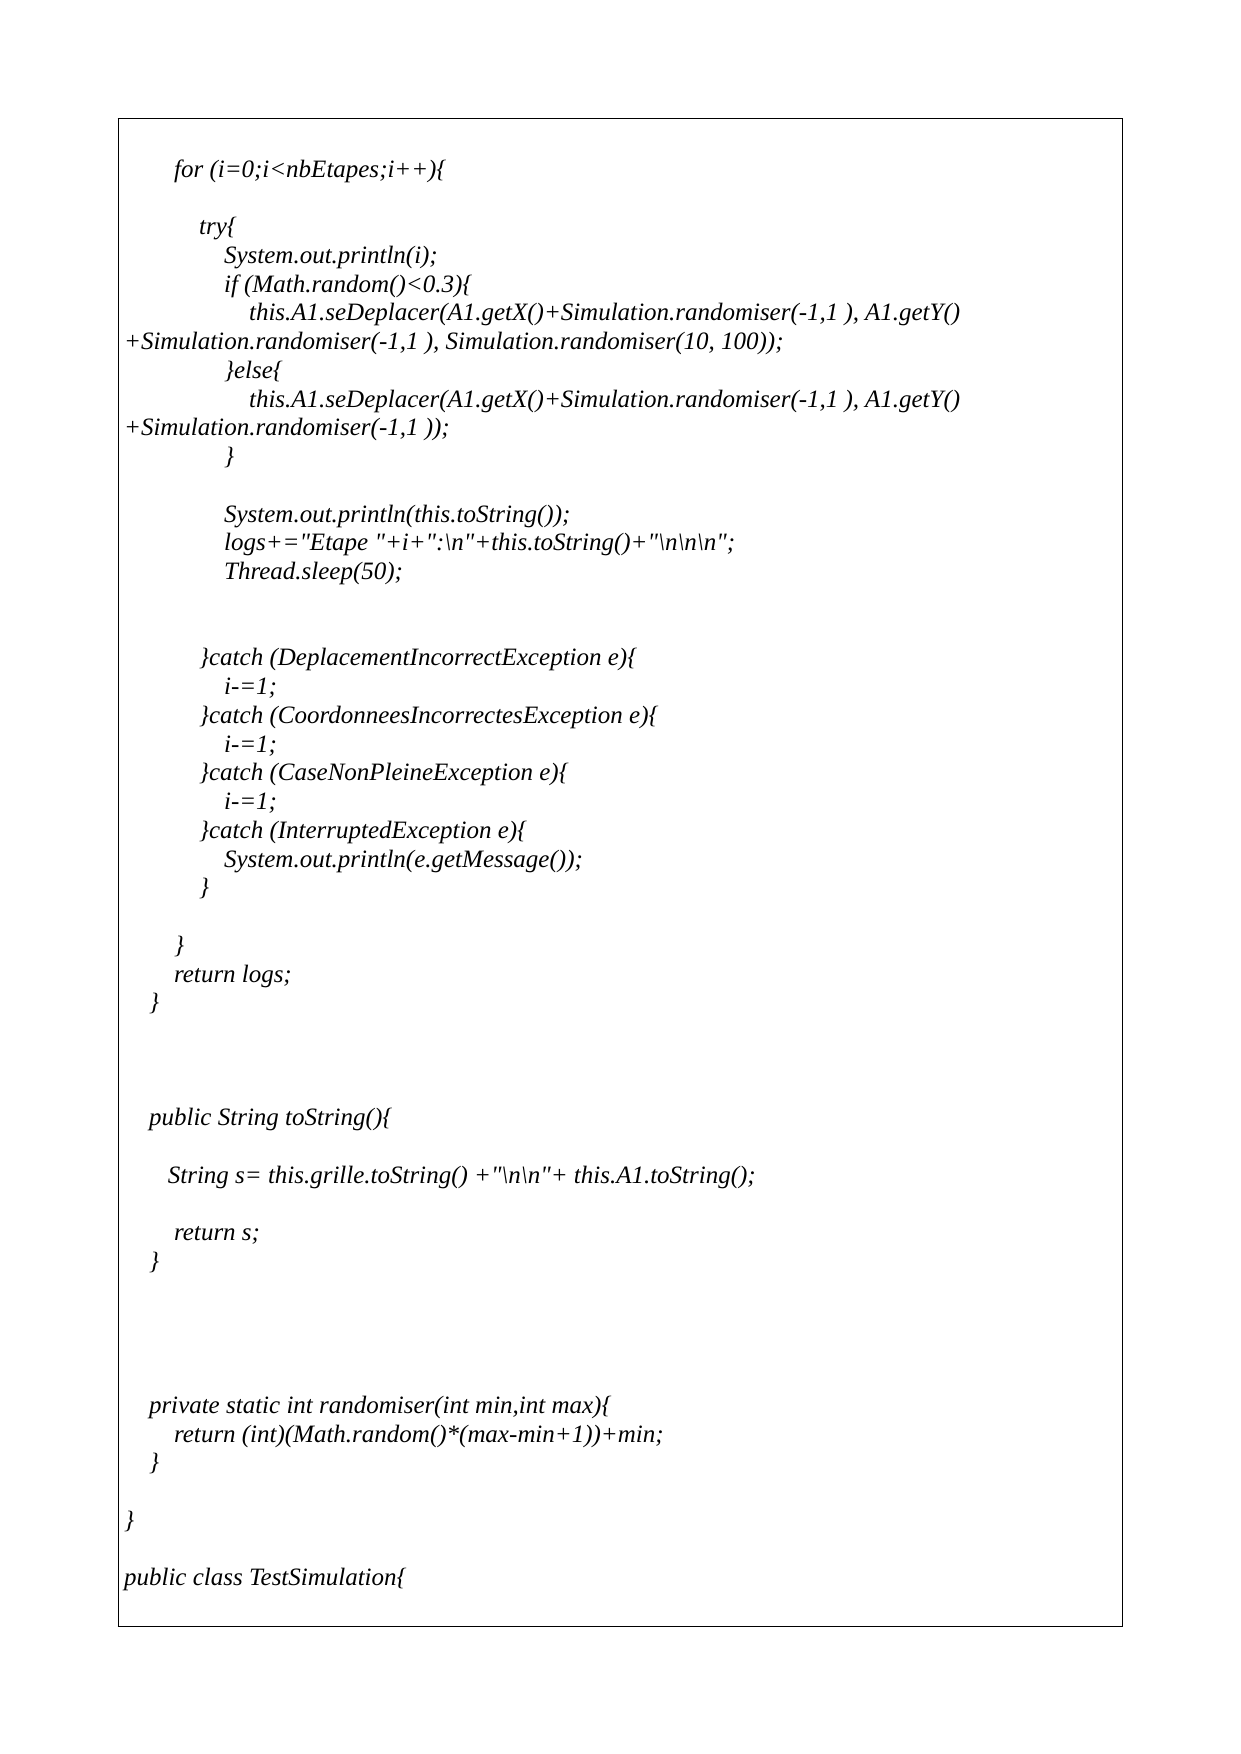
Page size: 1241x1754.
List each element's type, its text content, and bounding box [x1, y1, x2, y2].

table_header for (i=0;i<nbEtapes;i++){ try{ System.out.println(i); if (Math.random()<0.3){ this.A1.seDeplacer(A1.getX()+Simulation.randomiser(-1,1 ), A1.getY()+Simulation.randomiser(-1,1 ), Simulation.randomiser(10, 100)); }else{ this.A1.seDeplacer(A1.getX()+Simulation.randomiser(-1,1 ), A1.getY()+Simulation.randomiser(-1,1 )); } System.out.println(this.toString()); logs+="Etape "+i+":\n"+this.toString()+"\n\n\n"; Thread.sleep(50); }catch (DeplacementIncorrectException e){ i-=1; }catch (CoordonneesIncorrectesException e){ i-=1; }catch (CaseNonPleineException e){ i-=1; }catch (InterruptedException e){ System.out.println(e.getMessage()); } } return logs; } public String toString(){ String s= this.grille.toString() +"\n\n"+ this.A1.toString(); return s; } private static int randomiser(int min,int max){ return (int)(Math.random()*(max-min+1))+min; } } public class TestSimulation{ [119, 119, 1122, 1626]
